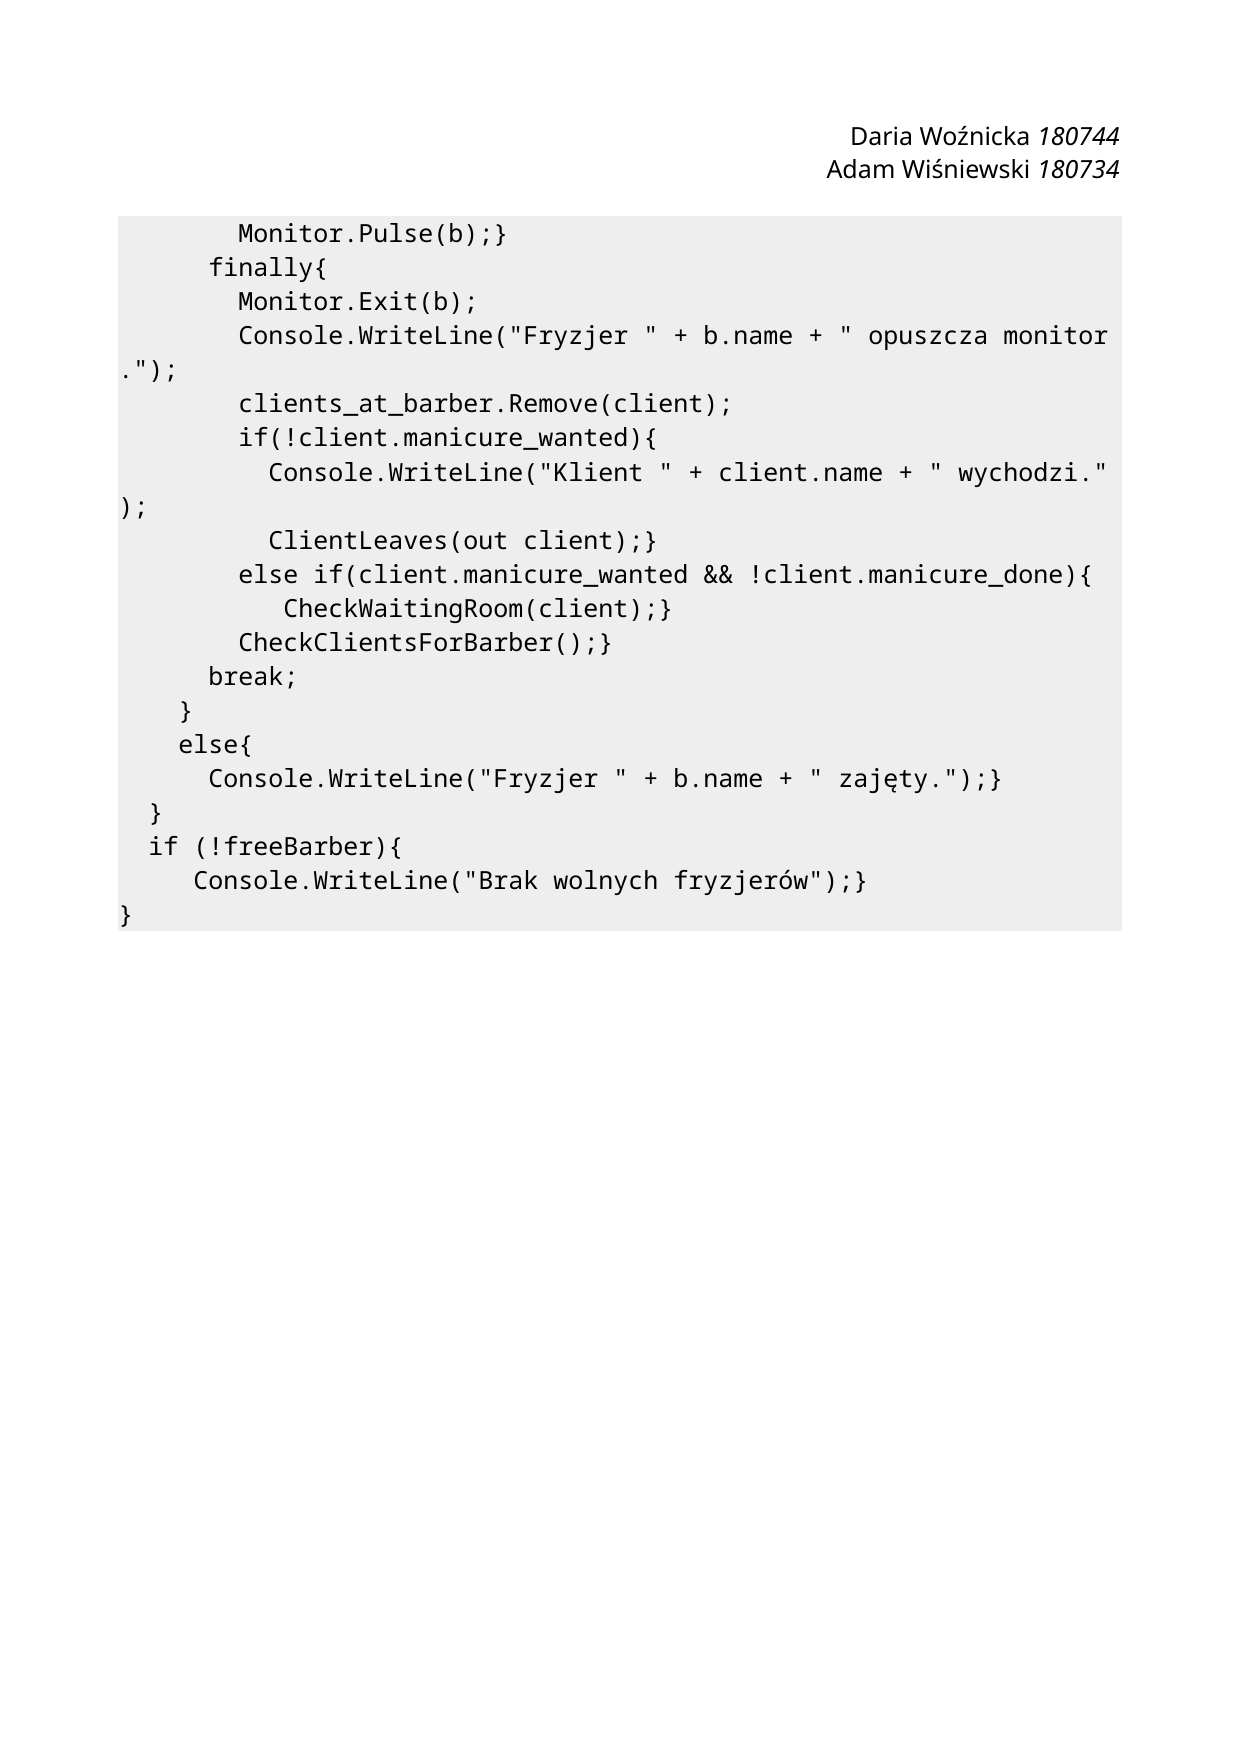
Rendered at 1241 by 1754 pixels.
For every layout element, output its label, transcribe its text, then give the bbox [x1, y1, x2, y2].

text Monitor.Pulse(b);} finally{ Monitor.Exit(b); Console.WriteLine("Fryzjer " + b.name + " opuszcza monitor."); clients_at_barber.Remove(client); if(!client.manicure_wanted){ Console.WriteLine("Klient " + client.name + " wychodzi."); ClientLeaves(out client);} else if(client.manicure_wanted && !client.manicure_done){ CheckWaitingRoom(client);} CheckClientsForBarber();} break; } else{ Console.WriteLine("Fryzjer " + b.name + " zajęty.");} } if (!freeBarber){ Console.WriteLine("Brak wolnych fryzjerów");} } [118, 216, 1122, 931]
